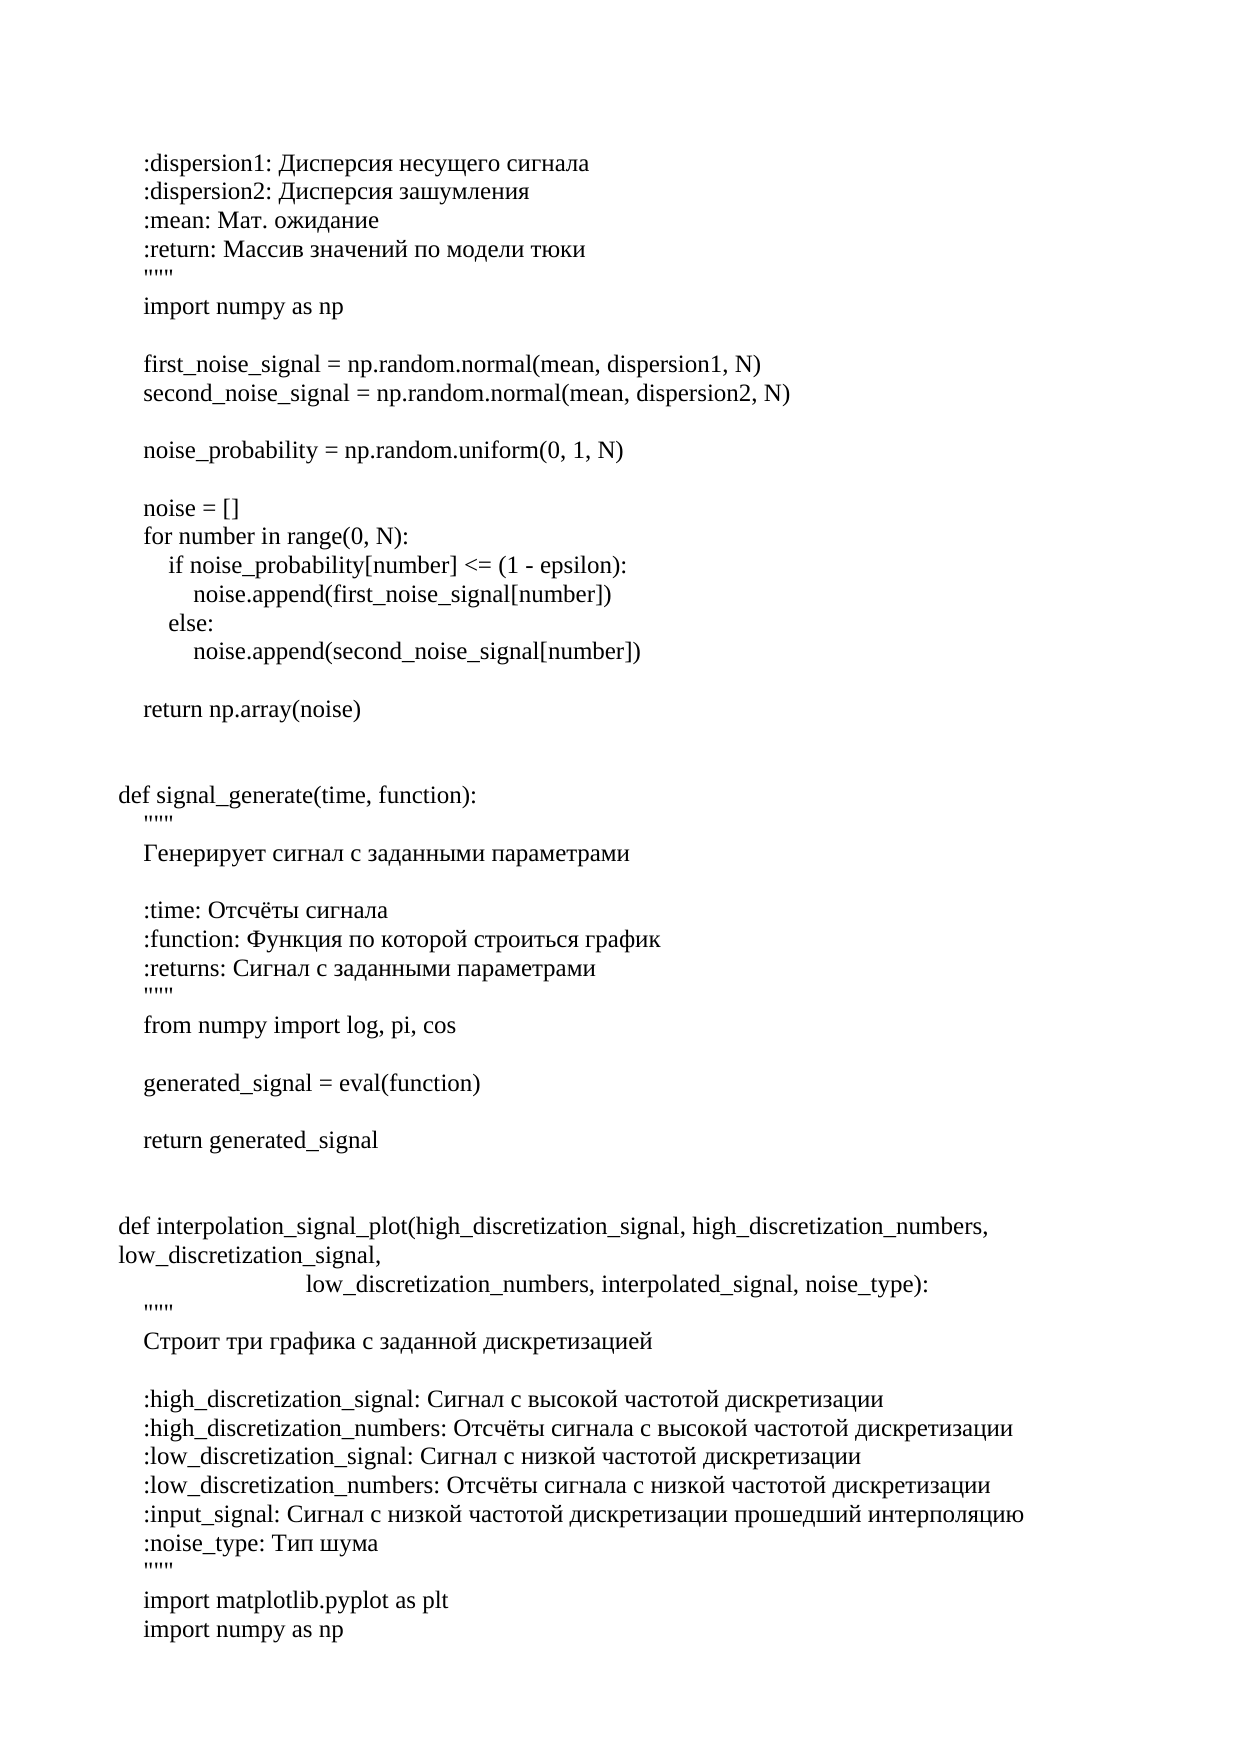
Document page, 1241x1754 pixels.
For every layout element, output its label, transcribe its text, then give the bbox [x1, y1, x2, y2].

text from numpy import log, pi, cos [118, 1010, 1122, 1039]
text :function: Функция по которой строиться график [118, 924, 1122, 953]
text import matplotlib.pyplot as plt [118, 1585, 1122, 1614]
text :mean: Мат. ожидание [118, 205, 1122, 234]
text :high_discretization_numbers: Отсчёты сигнала с высокой частотой дискретизации [118, 1413, 1122, 1441]
text """ [118, 1298, 1122, 1326]
text return generated_signal [118, 1125, 1122, 1154]
text first_noise_signal = np.random.normal(mean, dispersion1, N) [118, 349, 1122, 378]
text import numpy as np [118, 1614, 1122, 1643]
text noise.append(second_noise_signal[number]) [118, 636, 1122, 665]
text :time: Отсчёты сигнала [118, 895, 1122, 924]
text return np.array(noise) [118, 694, 1122, 723]
text noise.append(first_noise_signal[number]) [118, 579, 1122, 608]
text :dispersion1: Дисперсия несущего сигнала [118, 148, 1122, 176]
text low_discretization_numbers, interpolated_signal, noise_type): [118, 1269, 1122, 1298]
text if noise_probability[number] <= (1 - epsilon): [118, 550, 1122, 579]
text noise_probability = np.random.uniform(0, 1, N) [118, 435, 1122, 464]
text :returns: Сигнал с заданными параметрами [118, 953, 1122, 981]
text def signal_generate(time, function): [118, 780, 1122, 809]
text second_noise_signal = np.random.normal(mean, dispersion2, N) [118, 378, 1122, 406]
text Строит три графика с заданной дискретизацией [118, 1326, 1122, 1355]
text :low_discretization_signal: Сигнал с низкой частотой дискретизации [118, 1441, 1122, 1470]
text noise = [] [118, 493, 1122, 521]
text :high_discretization_signal: Сигнал с высокой частотой дискретизации [118, 1384, 1122, 1413]
text for number in range(0, N): [118, 521, 1122, 550]
text """ [118, 809, 1122, 838]
text :input_signal: Сигнал с низкой частотой дискретизации прошедший интерполяцию [118, 1499, 1122, 1528]
text def interpolation_signal_plot(high_discretization_signal, high_discretization_numbers, low_discretization_signal, [118, 1211, 1122, 1269]
text """ [118, 263, 1122, 291]
text Генерирует сигнал с заданными параметрами [118, 838, 1122, 866]
text :low_discretization_numbers: Отсчёты сигнала с низкой частотой дискретизации [118, 1470, 1122, 1499]
text :dispersion2: Дисперсия зашумления [118, 176, 1122, 205]
text else: [118, 608, 1122, 636]
text :return: Массив значений по модели тюки [118, 234, 1122, 263]
text """ [118, 1556, 1122, 1585]
text """ [118, 981, 1122, 1010]
text :noise_type: Тип шума [118, 1528, 1122, 1556]
text generated_signal = eval(function) [118, 1068, 1122, 1096]
text import numpy as np [118, 291, 1122, 320]
